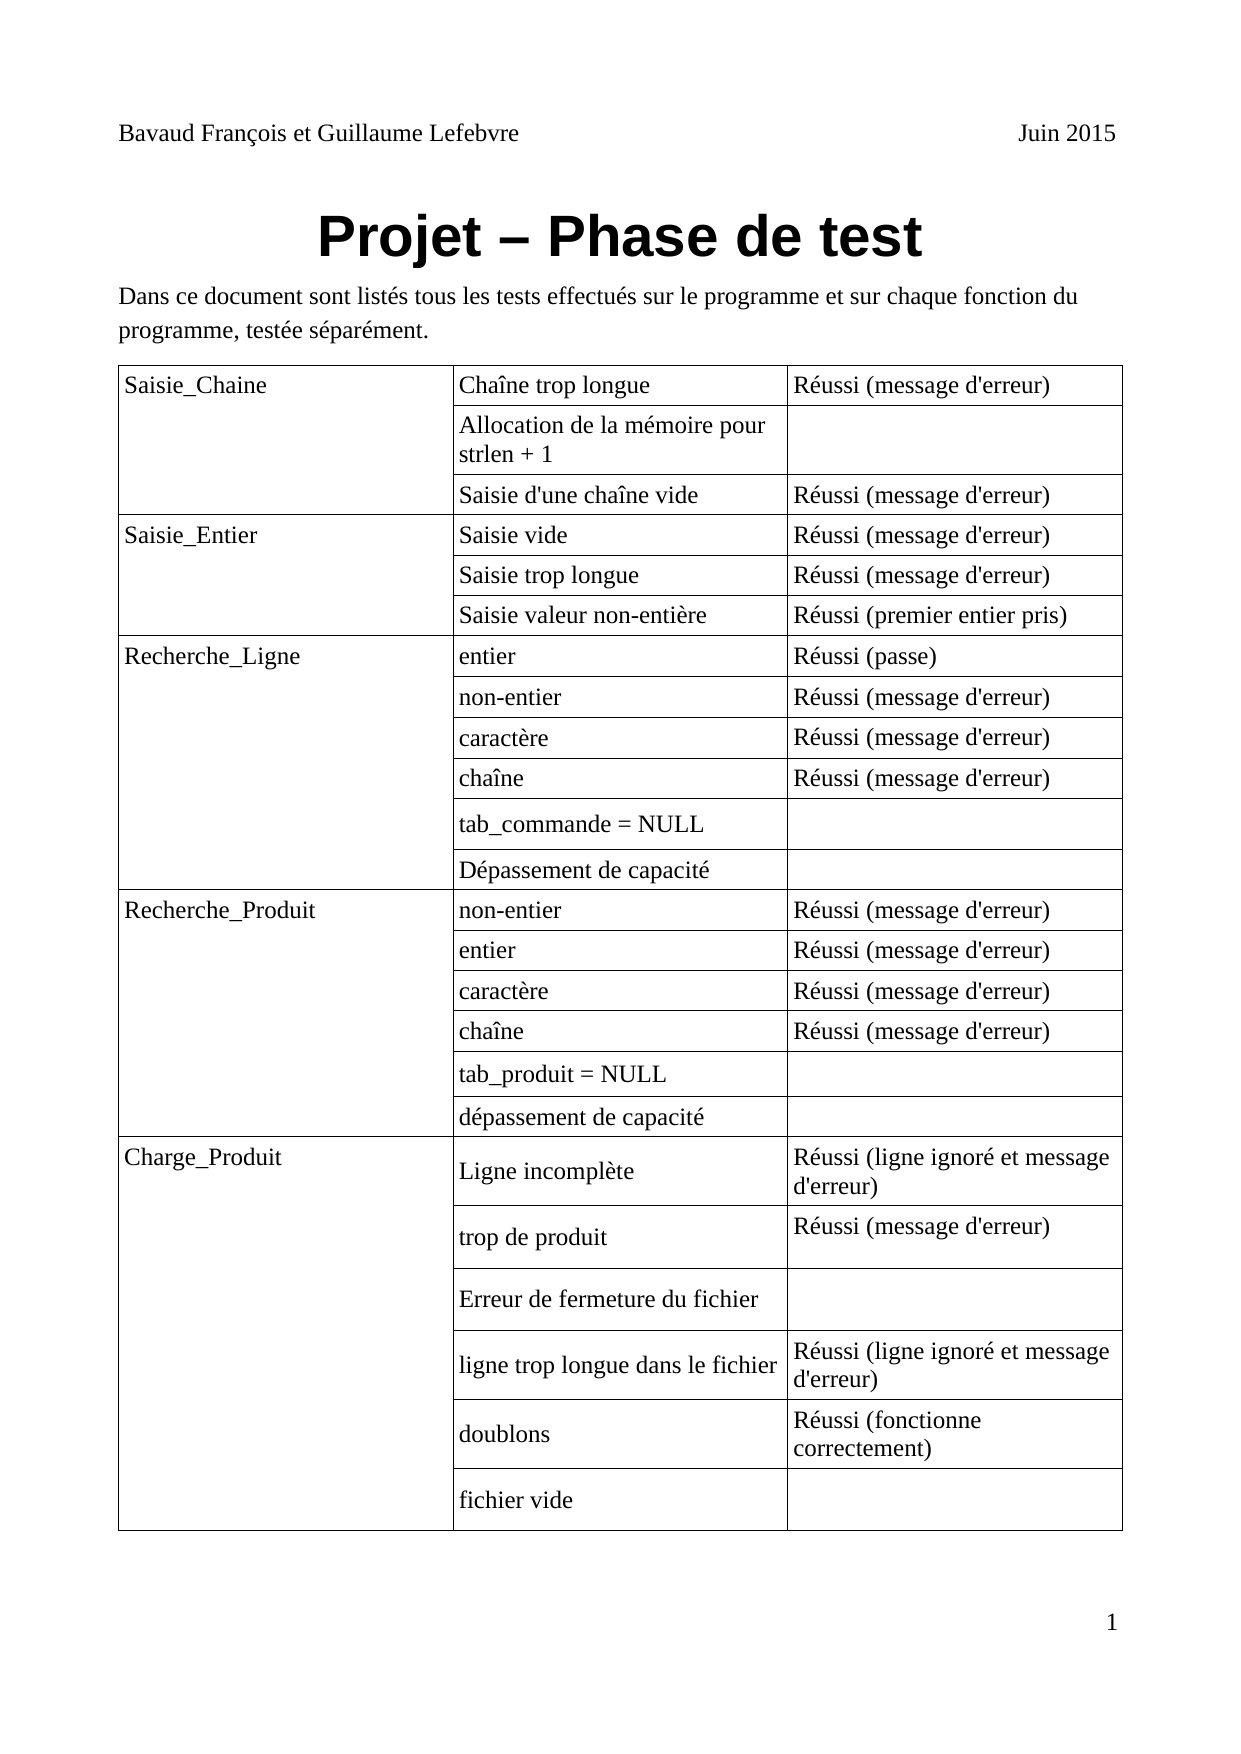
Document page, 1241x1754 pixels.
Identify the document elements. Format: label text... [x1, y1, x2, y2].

table_cell ligne trop longue dans le fichier [454, 1331, 787, 1399]
table_header Réussi (message d'erreur) [788, 366, 1122, 405]
table_cell [788, 406, 1122, 474]
table_cell chaîne [454, 759, 787, 798]
table_cell Saisie_Entier [119, 515, 453, 635]
table_cell Réussi (ligne ignoré et message d'erreur) [788, 1331, 1122, 1399]
table_cell tab_commande = NULL [454, 799, 787, 849]
table_cell Réussi (premier entier pris) [788, 596, 1122, 635]
table_cell Allocation de la mémoire pour strlen + 1 [454, 406, 787, 474]
table_cell Dépassement de capacité [454, 850, 787, 889]
table_cell chaîne [454, 1011, 787, 1051]
table_cell Réussi (passe) [788, 636, 1122, 676]
table_cell Réussi (message d'erreur) [788, 931, 1122, 970]
table_cell doublons [454, 1400, 787, 1468]
table_cell Charge_Produit [119, 1137, 453, 1530]
table_cell Réussi (ligne ignoré et message d'erreur) [788, 1137, 1122, 1205]
table_cell Réussi (message d'erreur) [788, 718, 1122, 757]
table_cell Réussi (message d'erreur) [788, 1011, 1122, 1051]
table_cell trop de produit [454, 1206, 787, 1268]
table_cell entier [454, 636, 787, 676]
table_cell Saisie d'une chaîne vide [454, 475, 787, 514]
table_cell fichier vide [454, 1469, 787, 1530]
table_cell Saisie valeur non-entière [454, 596, 787, 635]
table_cell non-entier [454, 890, 787, 930]
table_cell Réussi (message d'erreur) [788, 759, 1122, 798]
table_cell caractère [454, 718, 787, 757]
table_cell Saisie trop longue [454, 556, 787, 595]
table_cell dépassement de capacité [454, 1097, 787, 1136]
table_cell Recherche_Ligne [119, 636, 453, 889]
table_cell [788, 850, 1122, 889]
table_cell [788, 1269, 1122, 1330]
table_cell tab_produit = NULL [454, 1052, 787, 1096]
table_header Saisie_Chaine [119, 366, 453, 514]
table_cell [788, 1097, 1122, 1136]
table_cell entier [454, 931, 787, 970]
title Projet – Phase de test [118, 201, 1122, 268]
table_header Chaîne trop longue [454, 366, 787, 405]
table_cell [788, 1469, 1122, 1530]
table_cell Réussi (message d'erreur) [788, 515, 1122, 554]
table_cell Réussi (message d'erreur) [788, 475, 1122, 514]
table_cell Erreur de fermeture du fichier [454, 1269, 787, 1330]
table_cell non-entier [454, 677, 787, 717]
table_cell Réussi (message d'erreur) [788, 971, 1122, 1010]
table_cell Réussi (fonctionne correctement) [788, 1400, 1122, 1468]
table_cell Saisie vide [454, 515, 787, 554]
table_cell Réussi (message d'erreur) [788, 677, 1122, 717]
table_cell Réussi (message d'erreur) [788, 556, 1122, 595]
table_cell [788, 1052, 1122, 1096]
table_cell Recherche_Produit [119, 890, 453, 1136]
table_cell Ligne incomplète [454, 1137, 787, 1205]
text Dans ce document sont listés tous les tests effectués sur le programme et sur chaque fonction du programme, testée séparément. [118, 281, 1122, 344]
table_cell Réussi (message d'erreur) [788, 1206, 1122, 1268]
table_cell [788, 799, 1122, 849]
table_cell caractère [454, 971, 787, 1010]
table_cell Réussi (message d'erreur) [788, 890, 1122, 930]
